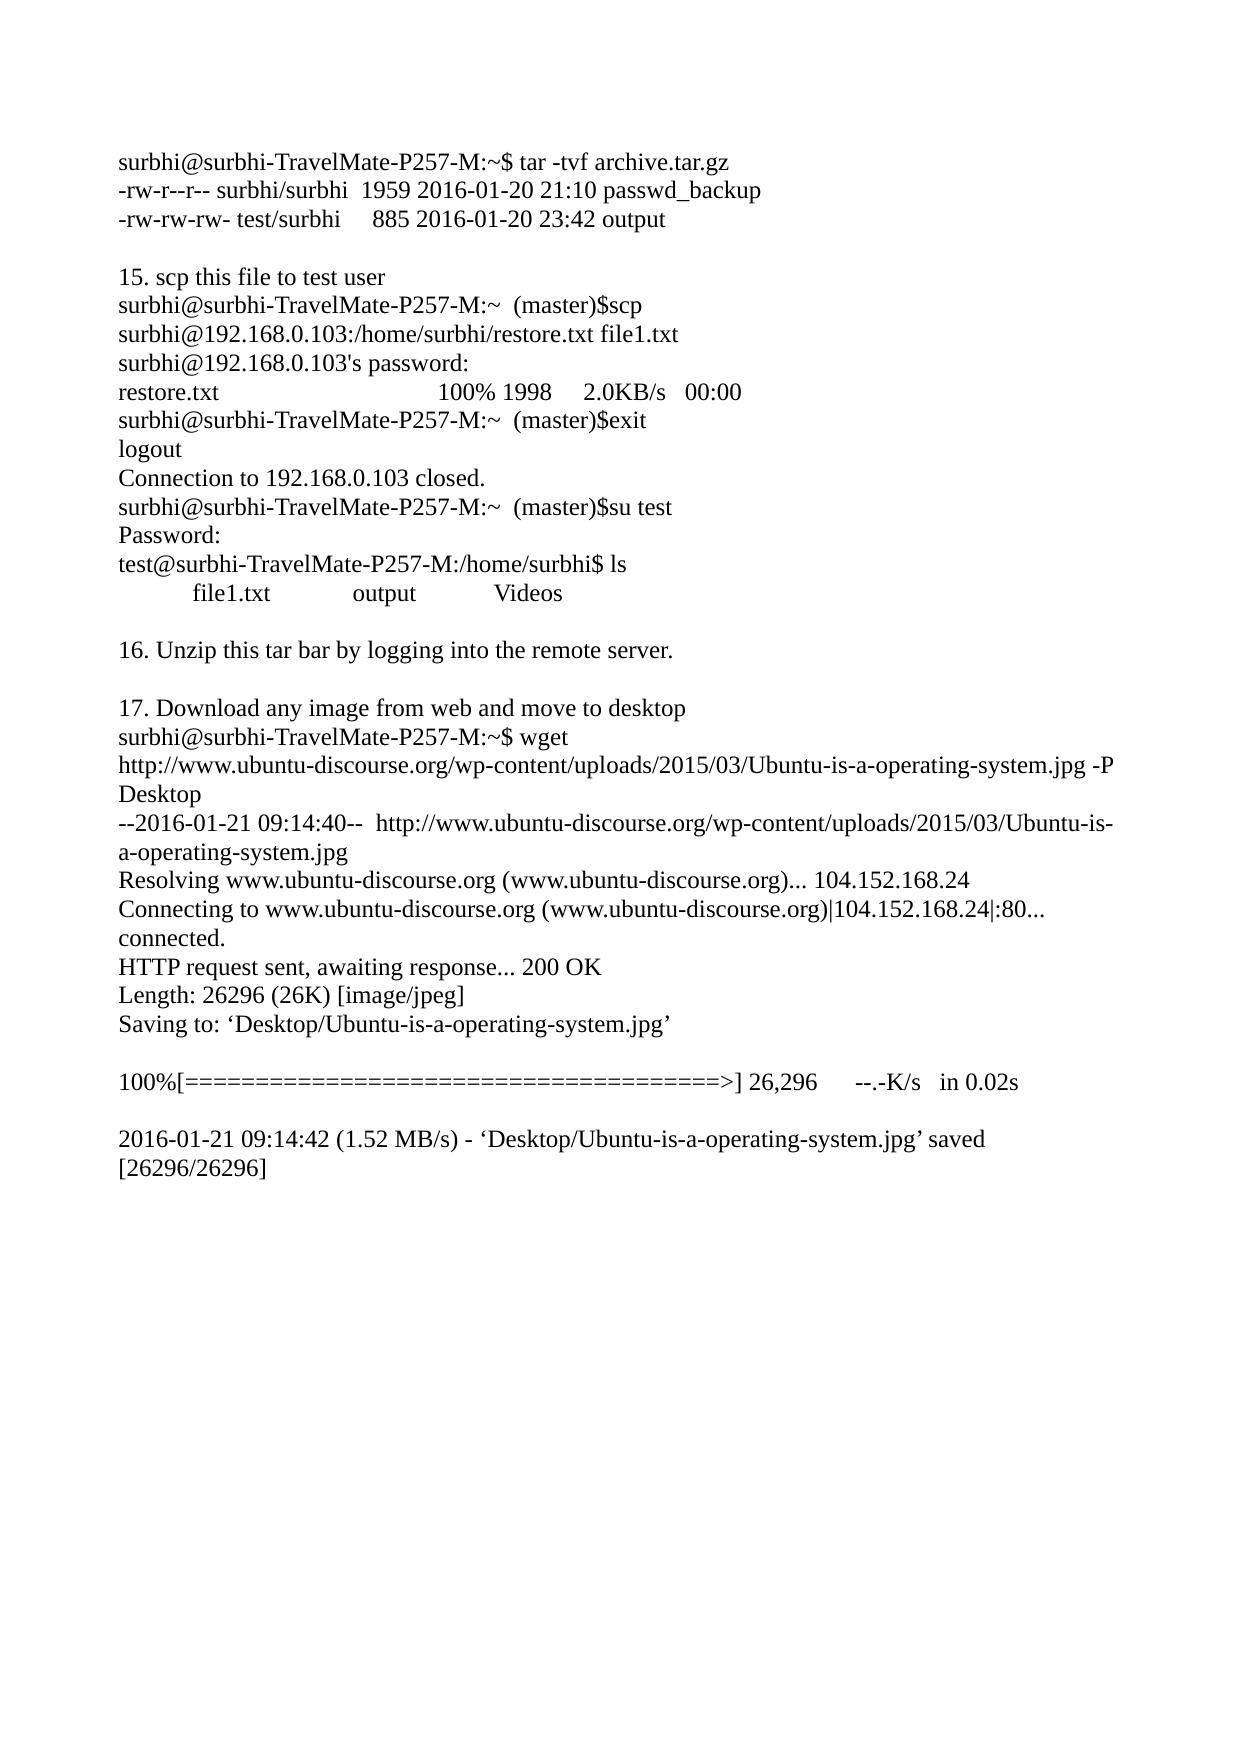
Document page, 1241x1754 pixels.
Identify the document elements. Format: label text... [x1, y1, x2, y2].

text -rw-rw-rw- test/surbhi 885 2016-01-20 23:42 output [118, 204, 1122, 233]
text Saving to: ‘Desktop/Ubuntu-is-a-operating-system.jpg’ [118, 1009, 1122, 1038]
text Connecting to www.ubuntu-discourse.org (www.ubuntu-discourse.org)|104.152.168.24|:80... connected. [118, 894, 1122, 952]
text -rw-r--r-- surbhi/surbhi 1959 2016-01-20 21:10 passwd_backup [118, 176, 1122, 204]
text Resolving www.ubuntu-discourse.org (www.ubuntu-discourse.org)... 104.152.168.24 [118, 866, 1122, 894]
text 100%[======================================>] 26,296 --.-K/s in 0.02s [118, 1067, 1122, 1096]
text HTTP request sent, awaiting response... 200 OK [118, 952, 1122, 981]
text surbhi@surbhi-TravelMate-P257-M:~$ tar -tvf archive.tar.gz [118, 147, 1122, 176]
text Length: 26296 (26K) [image/jpeg] [118, 981, 1122, 1009]
text logout [118, 434, 1122, 463]
text Connection to 192.168.0.103 closed. [118, 463, 1122, 492]
text restore.txt 100% 1998 2.0KB/s 00:00 [118, 377, 1122, 406]
text surbhi@192.168.0.103's password: [118, 348, 1122, 377]
text test@surbhi-TravelMate-P257-M:/home/surbhi$ ls [118, 549, 1122, 578]
text --2016-01-21 09:14:40-- http://www.ubuntu-discourse.org/wp-content/uploads/2015/03/Ubuntu-is-a-operating-system.jpg [118, 808, 1122, 866]
text 15. scp this file to test user [118, 262, 1122, 291]
text Password: [118, 521, 1122, 549]
text 16. Unzip this tar bar by logging into the remote server. [118, 636, 1122, 664]
text surbhi@surbhi-TravelMate-P257-M:~$ wget http://www.ubuntu-discourse.org/wp-content/uploads/2015/03/Ubuntu-is-a-operating-system.jpg -P Desktop [118, 722, 1122, 808]
text surbhi@surbhi-TravelMate-P257-M:~ (master)$scp surbhi@192.168.0.103:/home/surbhi/restore.txt file1.txt [118, 291, 1122, 348]
text 17. Download any image from web and move to desktop [118, 693, 1122, 722]
text surbhi@surbhi-TravelMate-P257-M:~ (master)$su test [118, 492, 1122, 521]
text 2016-01-21 09:14:42 (1.52 MB/s) - ‘Desktop/Ubuntu-is-a-operating-system.jpg’ saved [26296/26296] [118, 1124, 1122, 1182]
text surbhi@surbhi-TravelMate-P257-M:~ (master)$exit [118, 406, 1122, 434]
text file1.txt output Videos [118, 578, 1122, 607]
